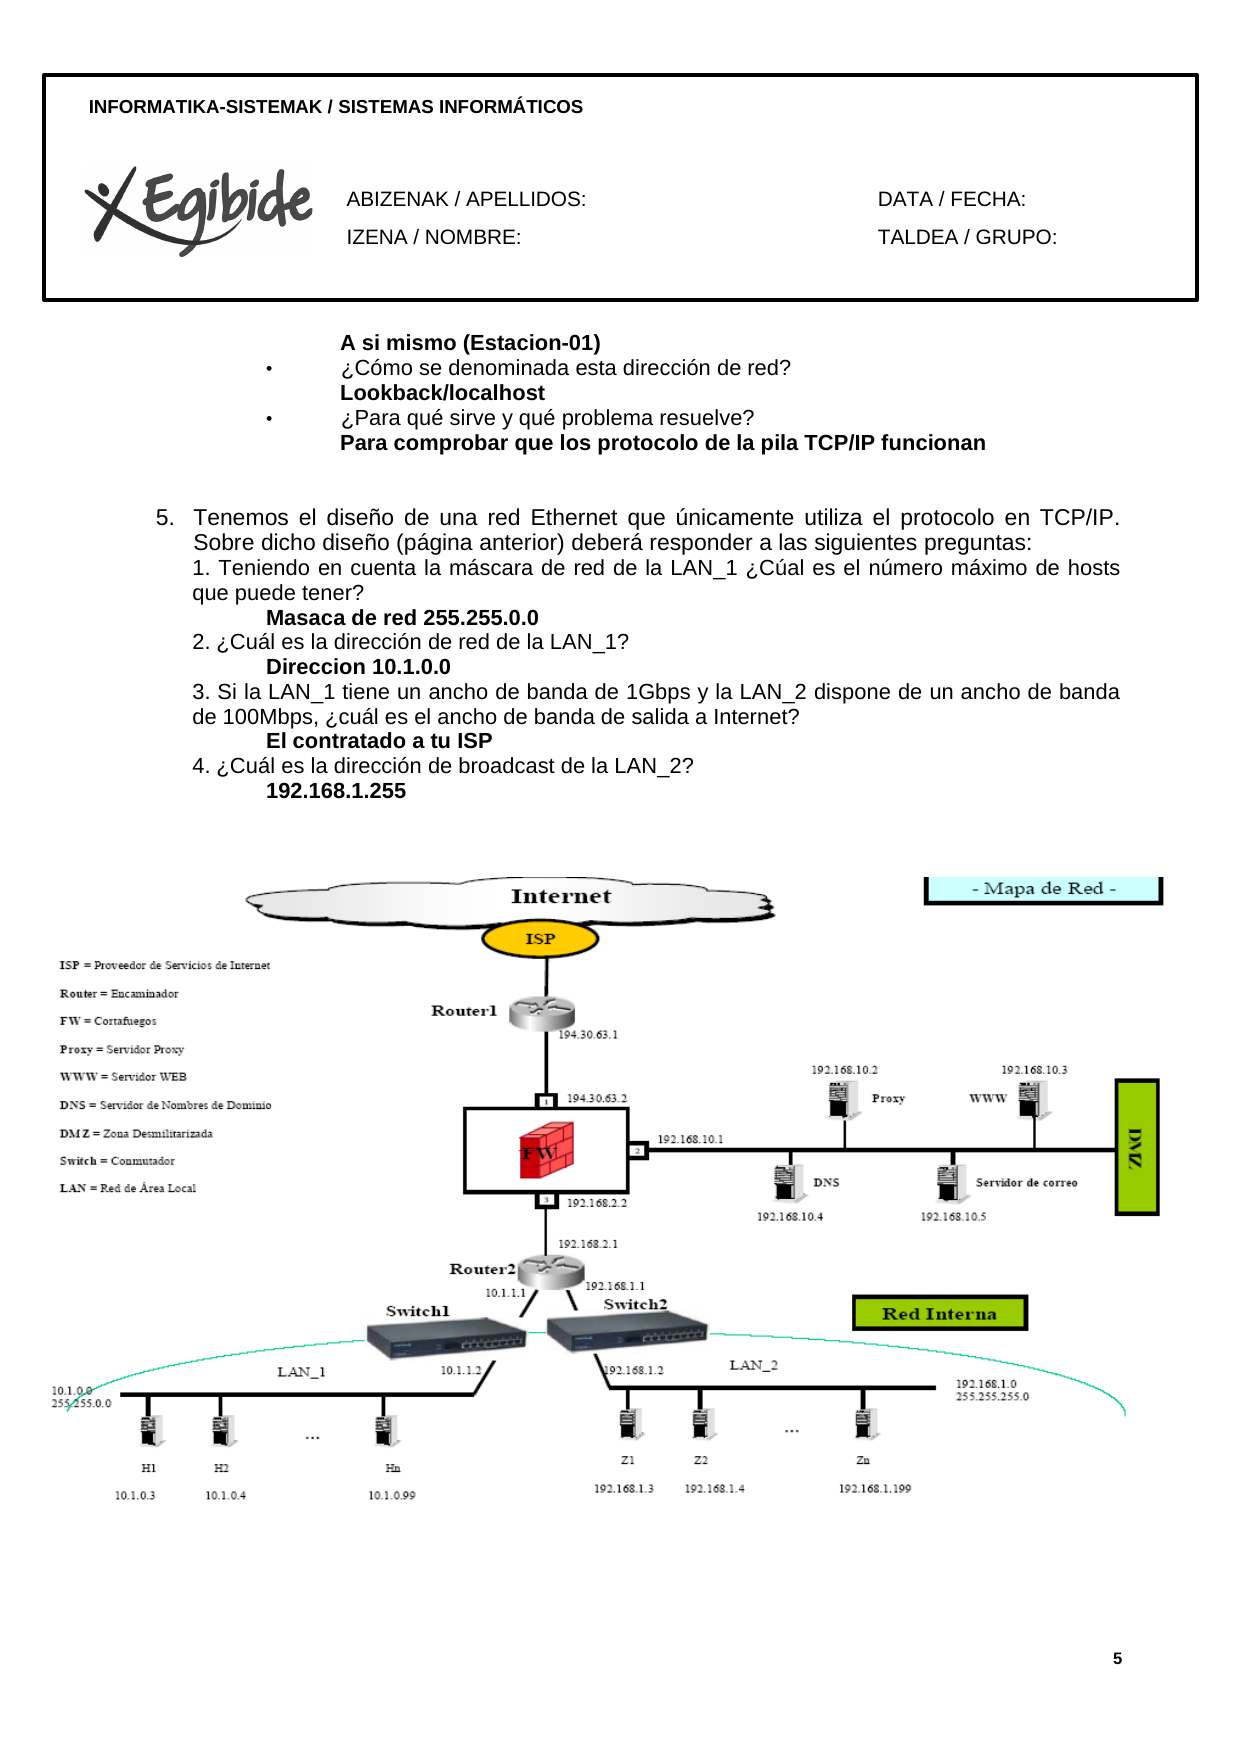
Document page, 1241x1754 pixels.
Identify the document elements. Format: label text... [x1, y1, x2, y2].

text 4. ¿Cuál es la dirección de broadcast de la LAN_2? [192, 754, 1122, 778]
list ¿Cómo se denominada esta dirección de red? [228, 356, 1122, 380]
text Lookback/localhost [228, 380, 1122, 405]
text El contratado a tu ISP [118, 729, 1122, 754]
text 3. Si la LAN_1 tiene un ancho de banda de 1Gbps y la LAN_2 dispone de un ancho de banda de 100Mbps, ¿cuál es el ancho de banda de salida a Internet? [192, 679, 1122, 729]
text Para comprobar que los protocolo de la pila TCP/IP funcionan [228, 430, 1122, 455]
text Direccion 10.1.0.0 [118, 654, 1122, 679]
text 2. ¿Cuál es la dirección de red de la LAN_1? [192, 630, 1122, 654]
list Tenemos el diseño de una red Ethernet que únicamente utiliza el protocolo en TCP/IP. Sobre dicho diseño (página anterior) deberá responder a las siguientes preguntas: [156, 504, 1122, 555]
text A si mismo (Estacion-01) [228, 331, 1122, 356]
text 192.168.1.255 [192, 778, 1122, 803]
picture [51, 877, 1189, 1504]
list ¿Para qué sirve y qué problema resuelve? [228, 405, 1122, 430]
text Masaca de red 255.255.0.0 [118, 605, 1122, 630]
text 1. Teniendo en cuenta la máscara de red de la LAN_1 ¿Cúal es el número máximo de hosts que puede tener? [192, 555, 1122, 605]
